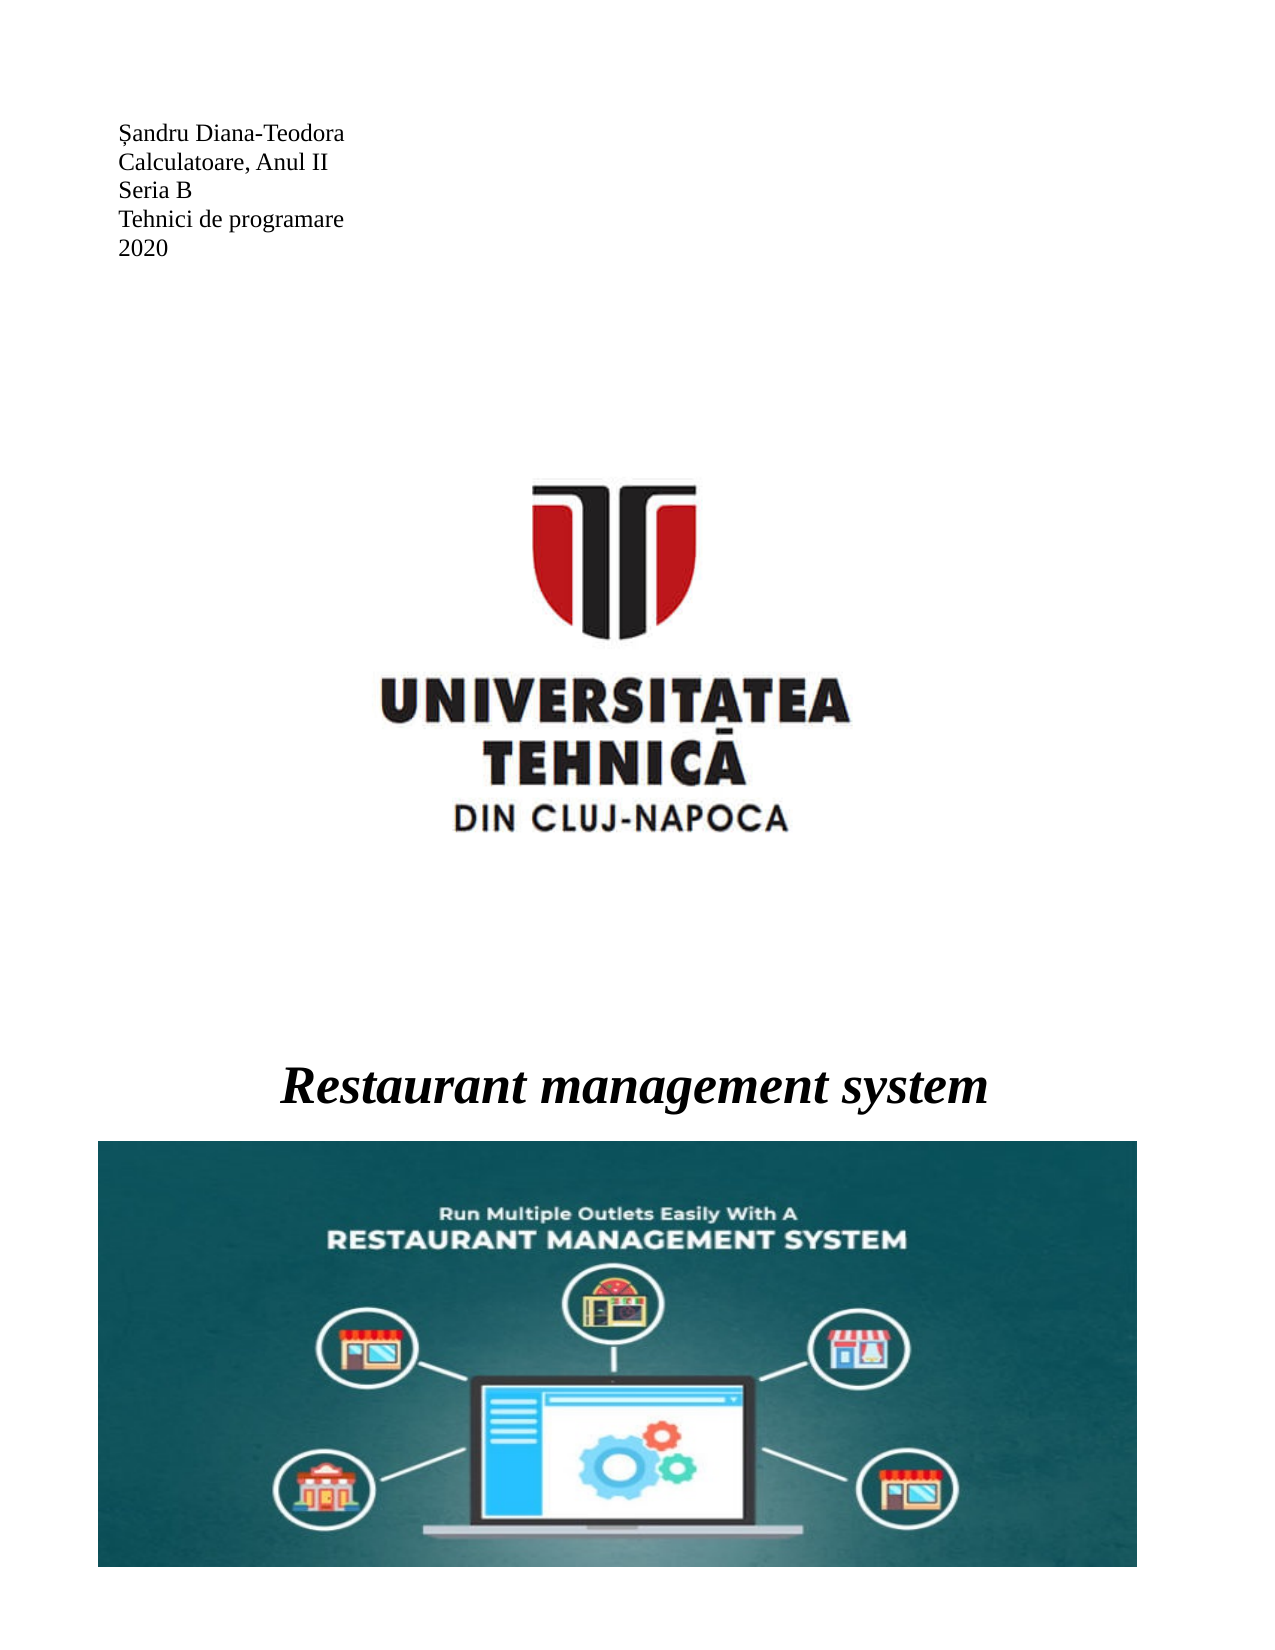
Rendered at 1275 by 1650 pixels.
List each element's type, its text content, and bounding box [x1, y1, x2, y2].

text 2020 [118, 233, 1157, 262]
text Calculatoare, Anul II [118, 147, 1157, 176]
text Șandru Diana-Teodora [118, 118, 1157, 147]
picture [98, 1141, 1137, 1567]
text Restaurant management system [118, 1052, 1157, 1115]
picture [242, 375, 993, 947]
text Seria B [118, 176, 1157, 204]
text Tehnici de programare [118, 204, 1157, 233]
